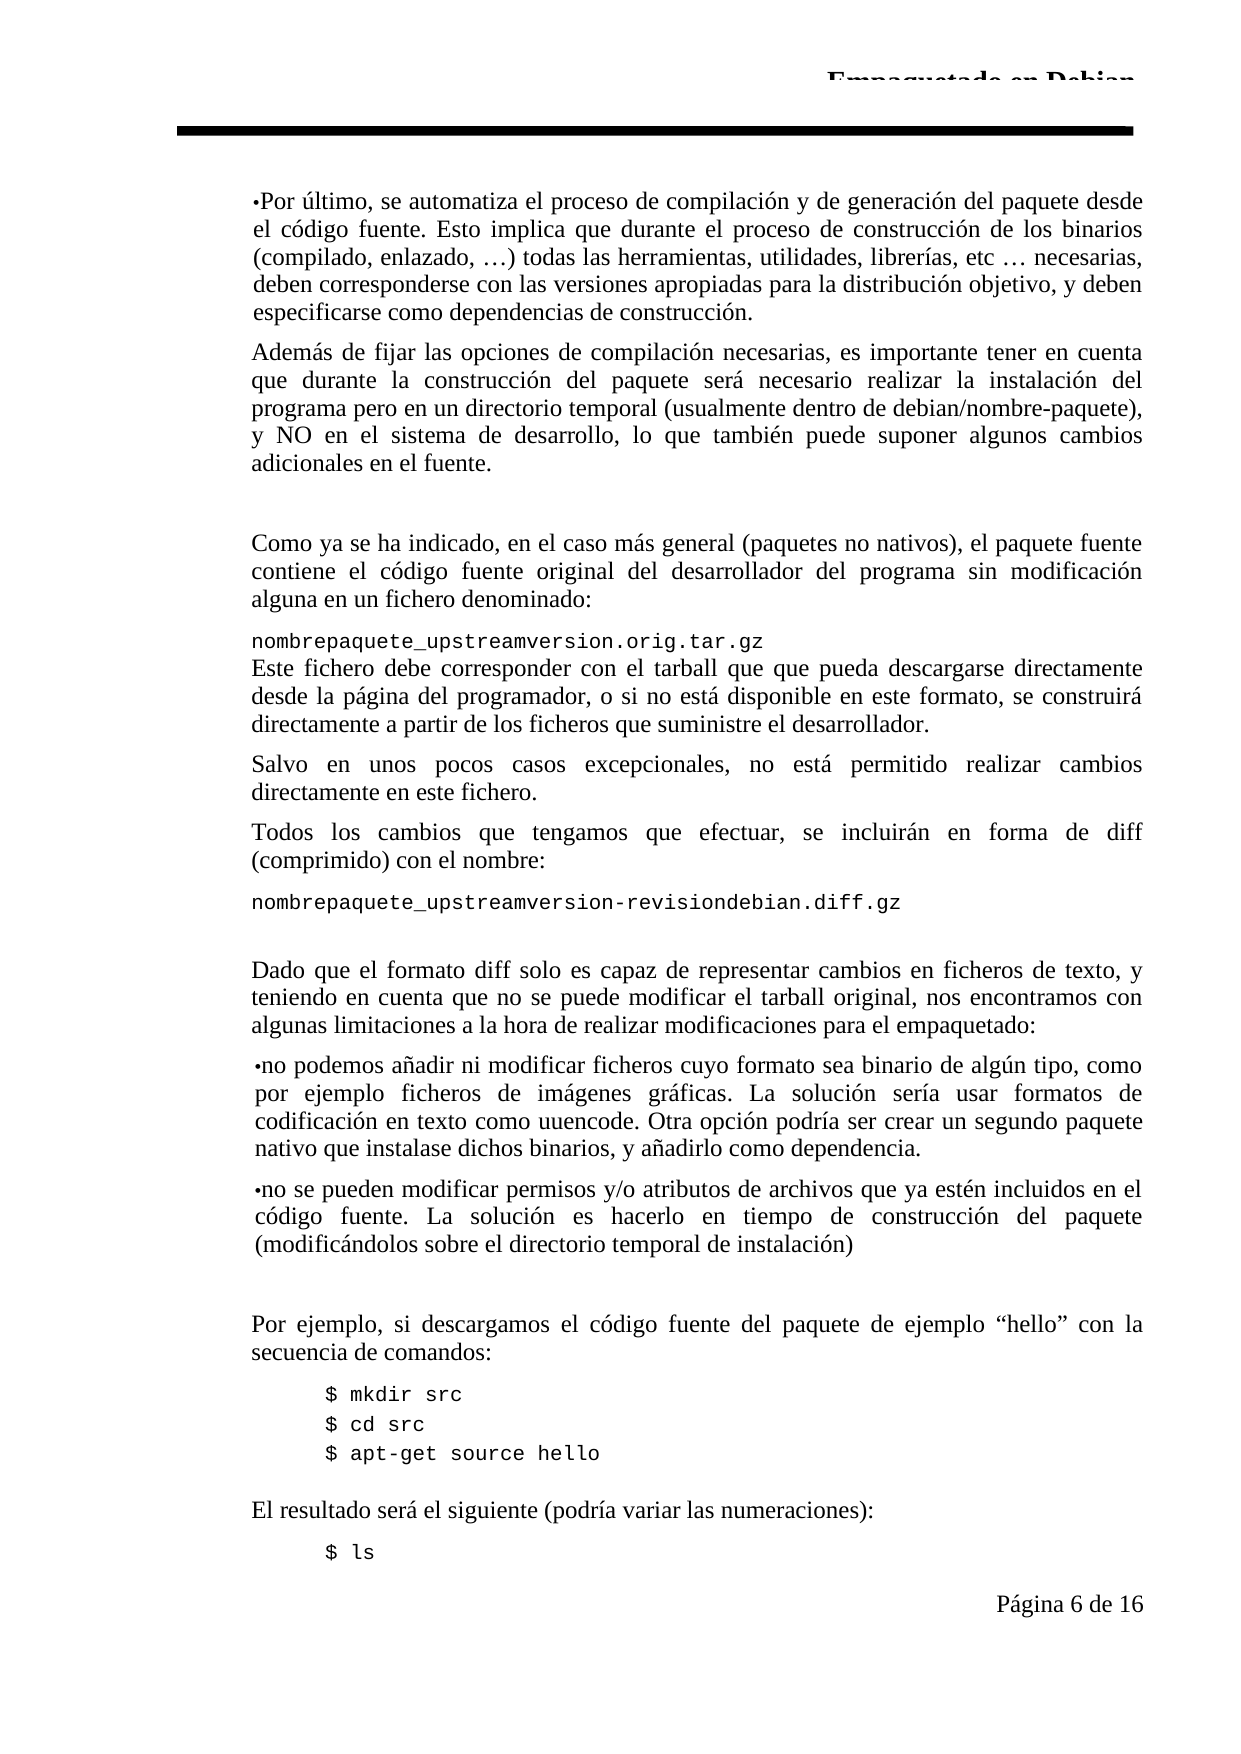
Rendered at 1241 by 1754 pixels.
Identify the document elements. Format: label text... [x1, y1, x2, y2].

text Todos los cambios que tengamos que efectuar, se incluirán en forma de diff (comprimido) con el nombre: [251, 818, 1144, 873]
text Por ejemplo, si descargamos el código fuente del paquete de ejemplo “hello” con la secuencia de comandos: [251, 1311, 1144, 1366]
text $ cd src [251, 1414, 1096, 1437]
text nombrepaquete_upstreamversion-revisiondebian.diff.gz [251, 892, 1096, 916]
text Como ya se ha indicado, en el caso más general (paquetes no nativos), el paquete fuente contiene el código fuente original del desarrollador del programa sin modificación alguna en un fichero denominado: [251, 529, 1144, 613]
text $ apt-get source hello [251, 1443, 1096, 1467]
text Este fichero debe corresponder con el tarball que que pueda descargarse directamente desde la página del programador, o si no está disponible en este formato, se construirá directamente a partir de los ficheros que suministre el desarrollador. [251, 654, 1144, 738]
text $ mkdir src [251, 1384, 1096, 1408]
text Salvo en unos pocos casos excepcionales, no está permitido realizar cambios directamente en este fichero. [251, 750, 1144, 806]
text $ ls [251, 1542, 1096, 1566]
text Además de fijar las opciones de compilación necesarias, es importante tener en cuenta que durante la construcción del paquete será necesario realizar la instalación del programa pero en un directorio temporal (usualmente dentro de debian/nombre-paquete), y NO en el sistema de desarrollo, lo que también puede suponer algunos cambios adicionales en el fuente. [251, 338, 1144, 477]
text Dado que el formato diff solo es capaz de representar cambios en ficheros de texto, y teniendo en cuenta que no se puede modificar el tarball original, nos encontramos con algunas limitaciones a la hora de realizar modificaciones para el empaquetado: [251, 956, 1144, 1039]
list no se pueden modificar permisos y/o atributos de archivos que ya estén incluidos en el código fuente. La solución es hacerlo en tiempo de construcción del paquete (modificándolos sobre el directorio temporal de instalación) [254, 1175, 1144, 1258]
list no podemos añadir ni modificar ficheros cuyo formato sea binario de algún tipo, como por ejemplo ficheros de imágenes gráficas. La solución sería usar formatos de codificación en texto como uuencode. Otra opción podría ser crear un segundo paquete nativo que instalase dichos binarios, y añadirlo como dependencia. [254, 1051, 1144, 1162]
list Por último, se automatiza el proceso de compilación y de generación del paquete desde el código fuente. Esto implica que durante el proceso de construcción de los binarios (compilado, enlazado, …) todas las herramientas, utilidades, librerías, etc … necesarias, deben corresponderse con las versiones apropiadas para la distribución objetivo, y deben especificarse como dependencias de construcción. [253, 187, 1144, 326]
text El resultado será el siguiente (podría variar las numeraciones): [251, 1496, 1144, 1524]
text nombrepaquete_upstreamversion.orig.tar.gz [251, 631, 1096, 654]
